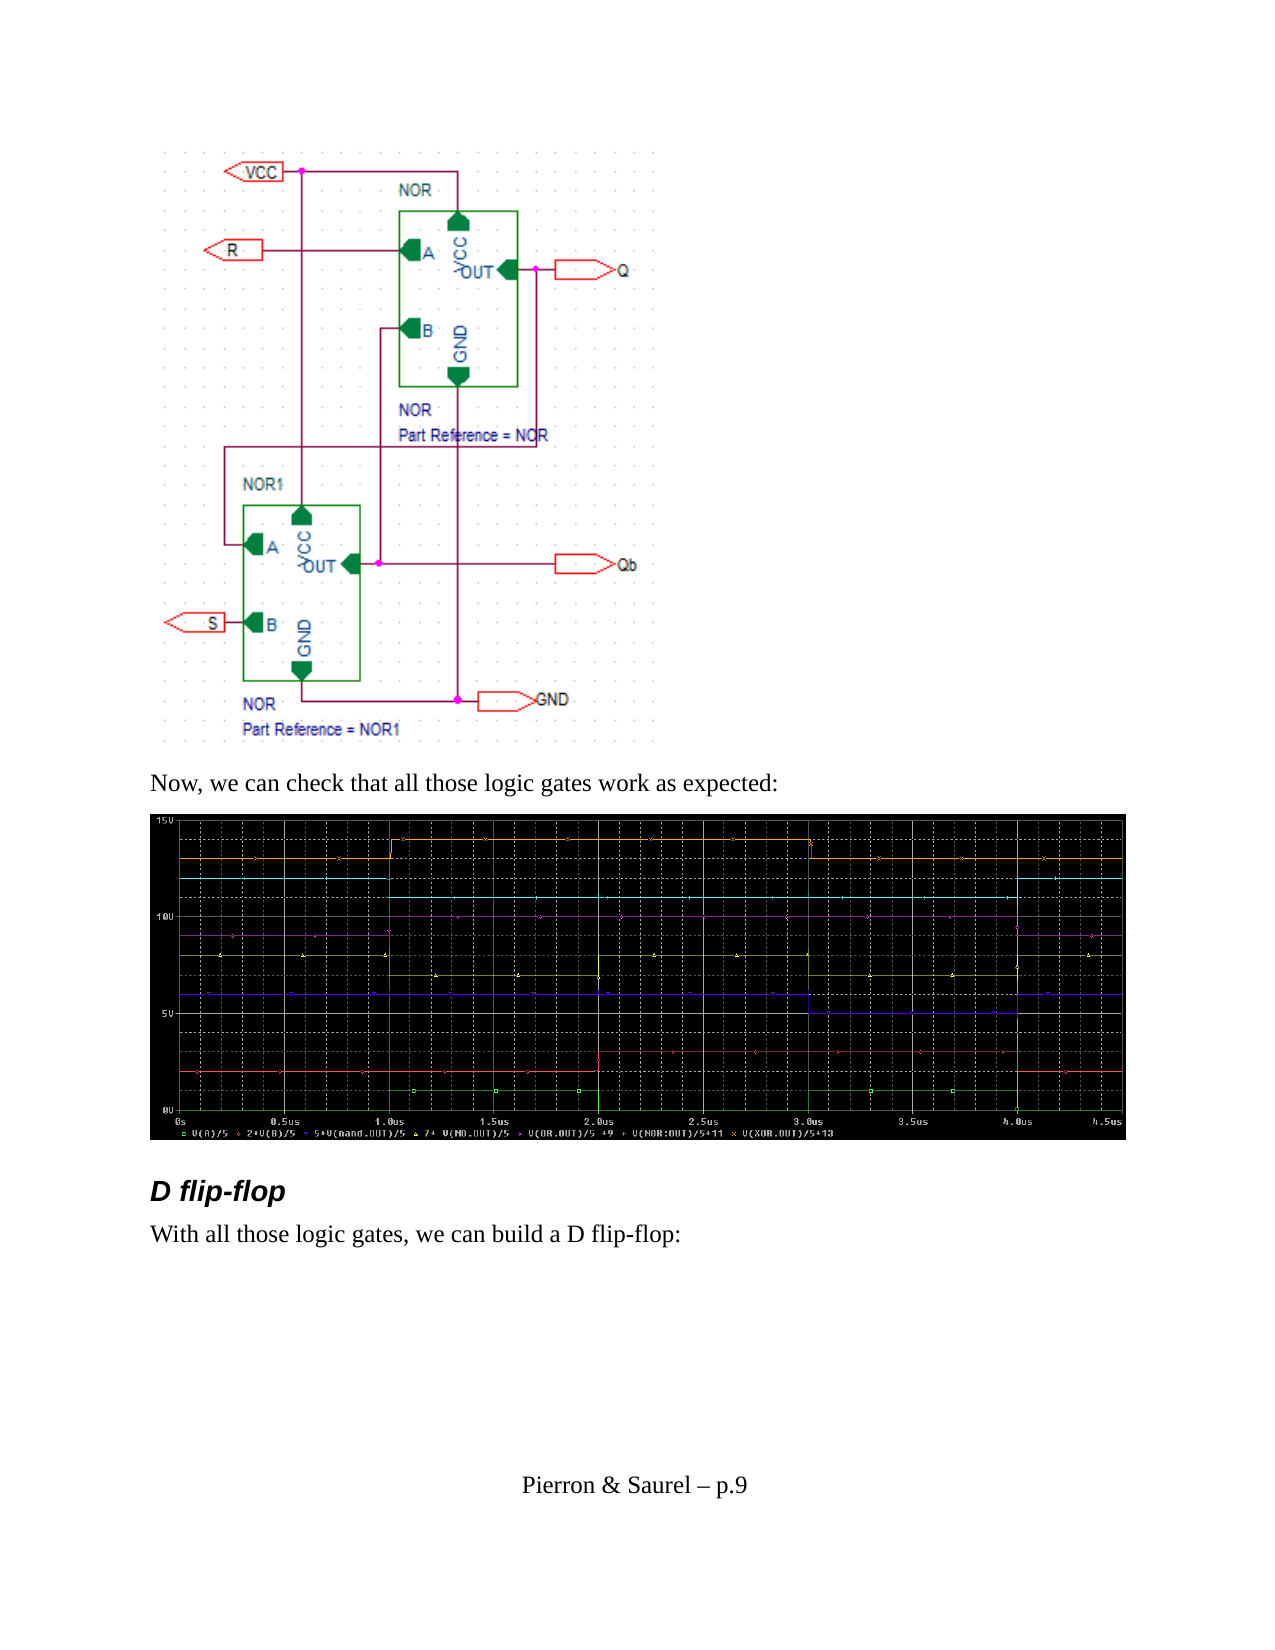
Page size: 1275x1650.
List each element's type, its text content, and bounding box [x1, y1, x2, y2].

text With all those logic gates, we can build a D flip-flop: [150, 1219, 1125, 1248]
text Now, we can check that all those logic gates work as expected: [150, 768, 1125, 797]
subtitle D flip-flop [150, 1173, 1125, 1207]
picture [150, 814, 1126, 1140]
picture [150, 150, 673, 750]
